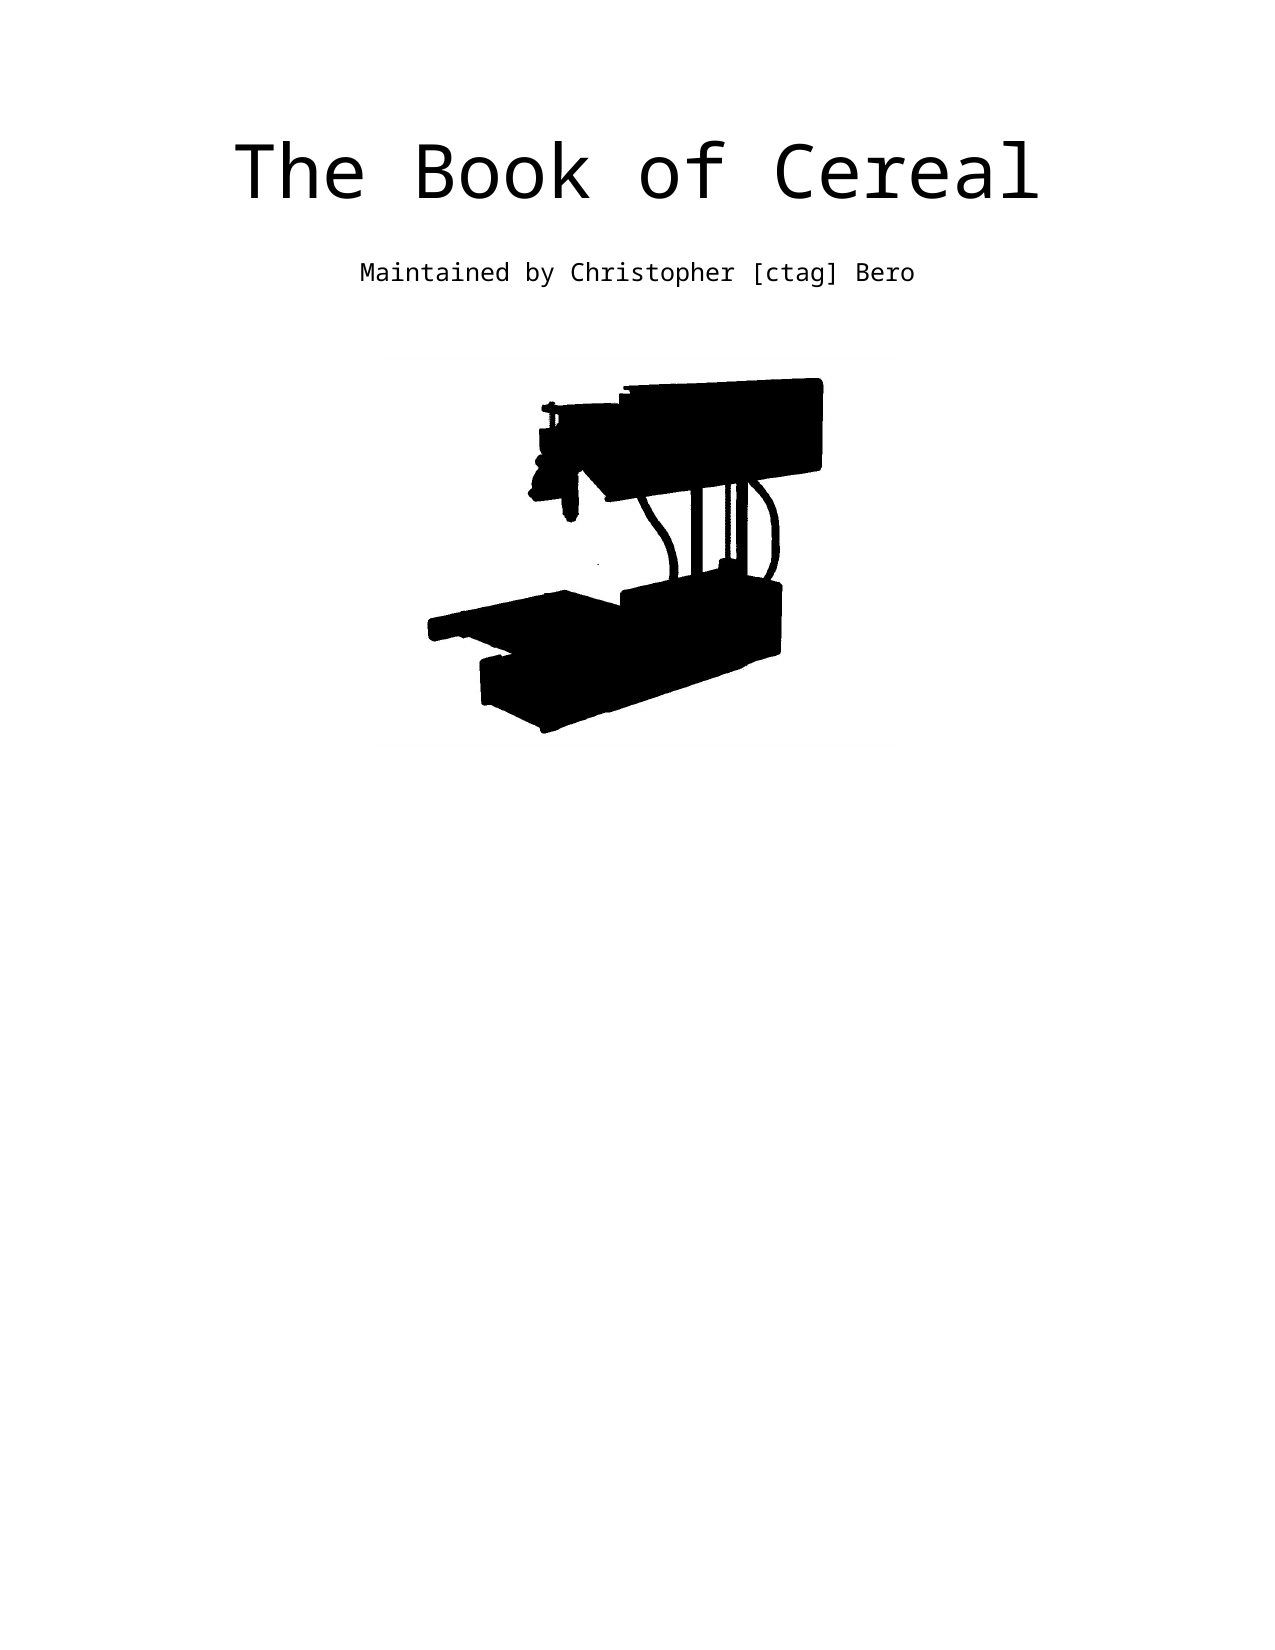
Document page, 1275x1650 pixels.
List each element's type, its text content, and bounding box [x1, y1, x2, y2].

picture [376, 356, 899, 748]
text Maintained by Christopher [ctag] Bero [118, 254, 1157, 288]
text The Book of Cereal [118, 118, 1157, 220]
